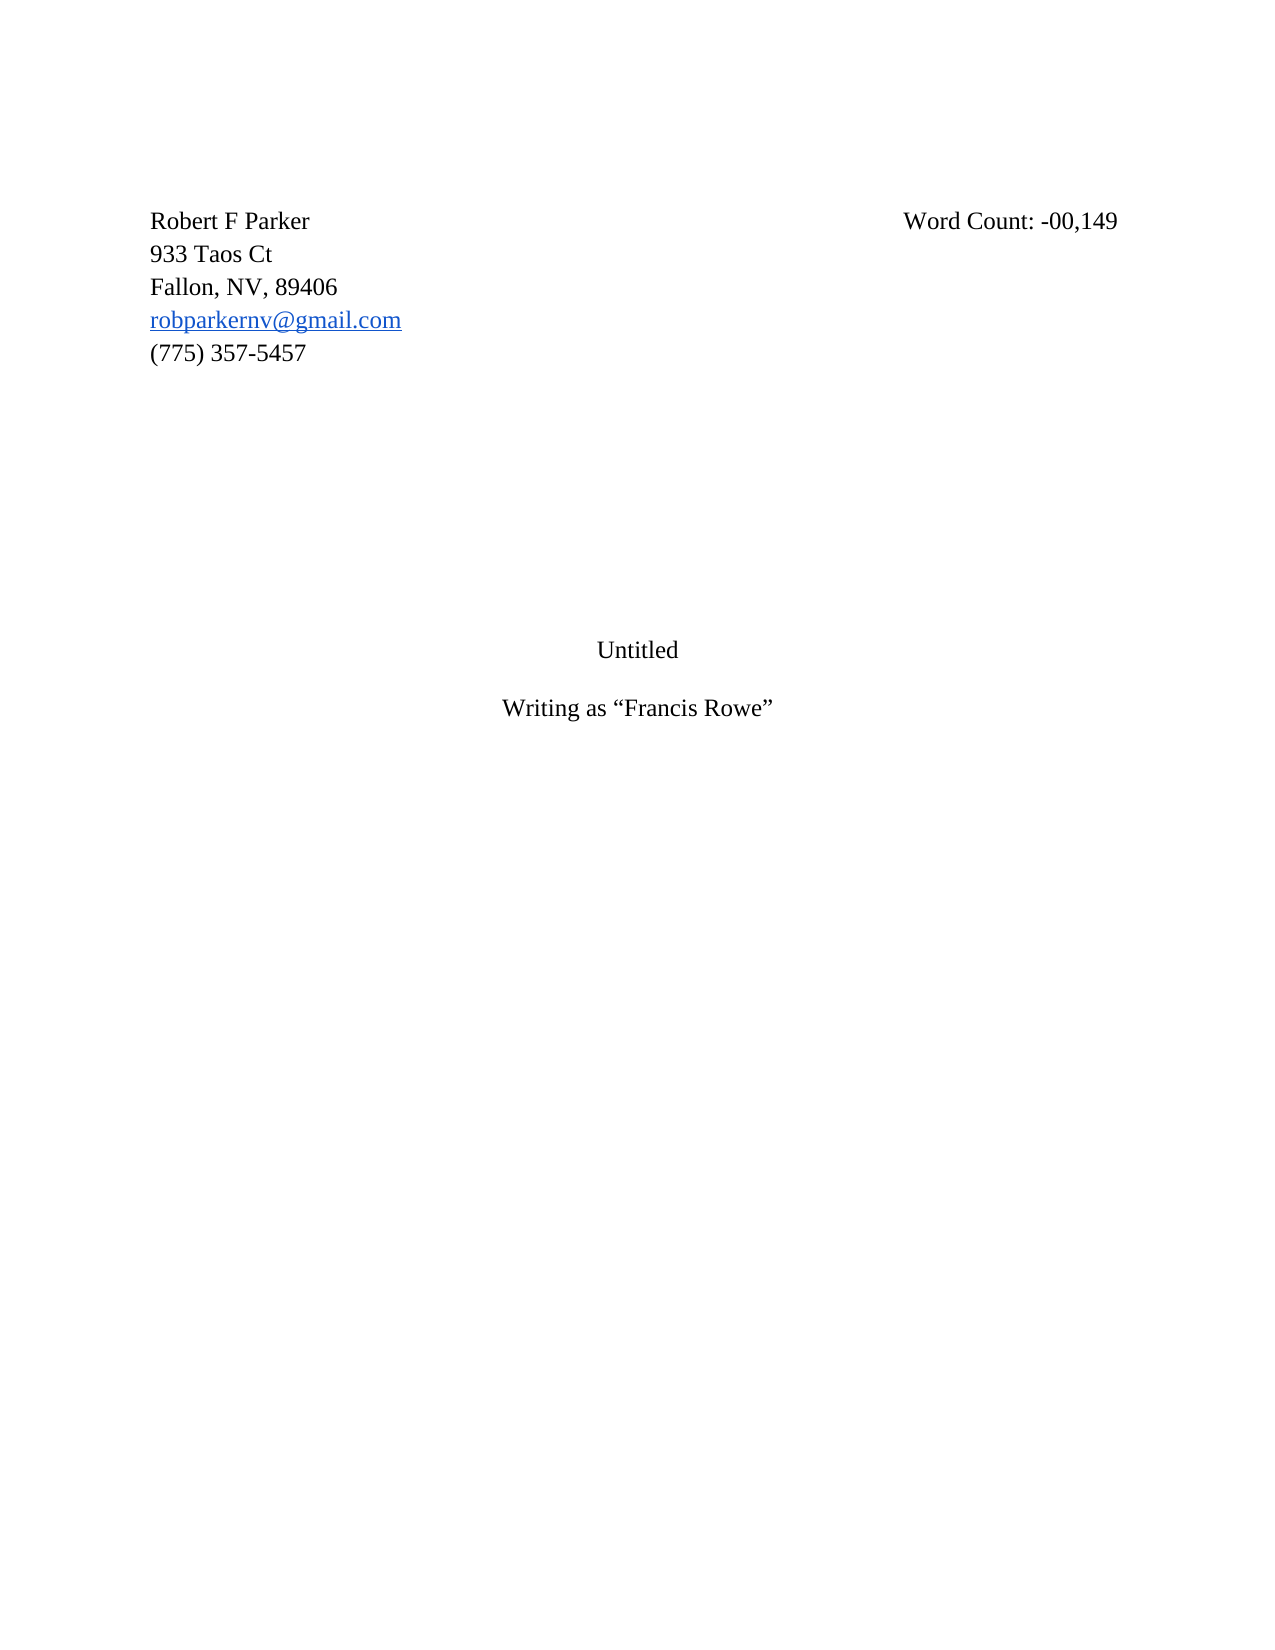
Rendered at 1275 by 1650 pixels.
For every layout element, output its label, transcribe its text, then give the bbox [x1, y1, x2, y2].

text (775) 357-5457 [150, 338, 1125, 367]
title Untitled [150, 635, 1125, 664]
text Fallon, NV, 89406 [150, 272, 1125, 301]
text robparkernv@gmail.com [150, 305, 1125, 334]
text 933 Taos Ct [150, 239, 1125, 268]
text Robert F Parker Word Count: -00,149 [150, 206, 1125, 234]
text Writing as “Francis Rowe” [150, 693, 1125, 721]
